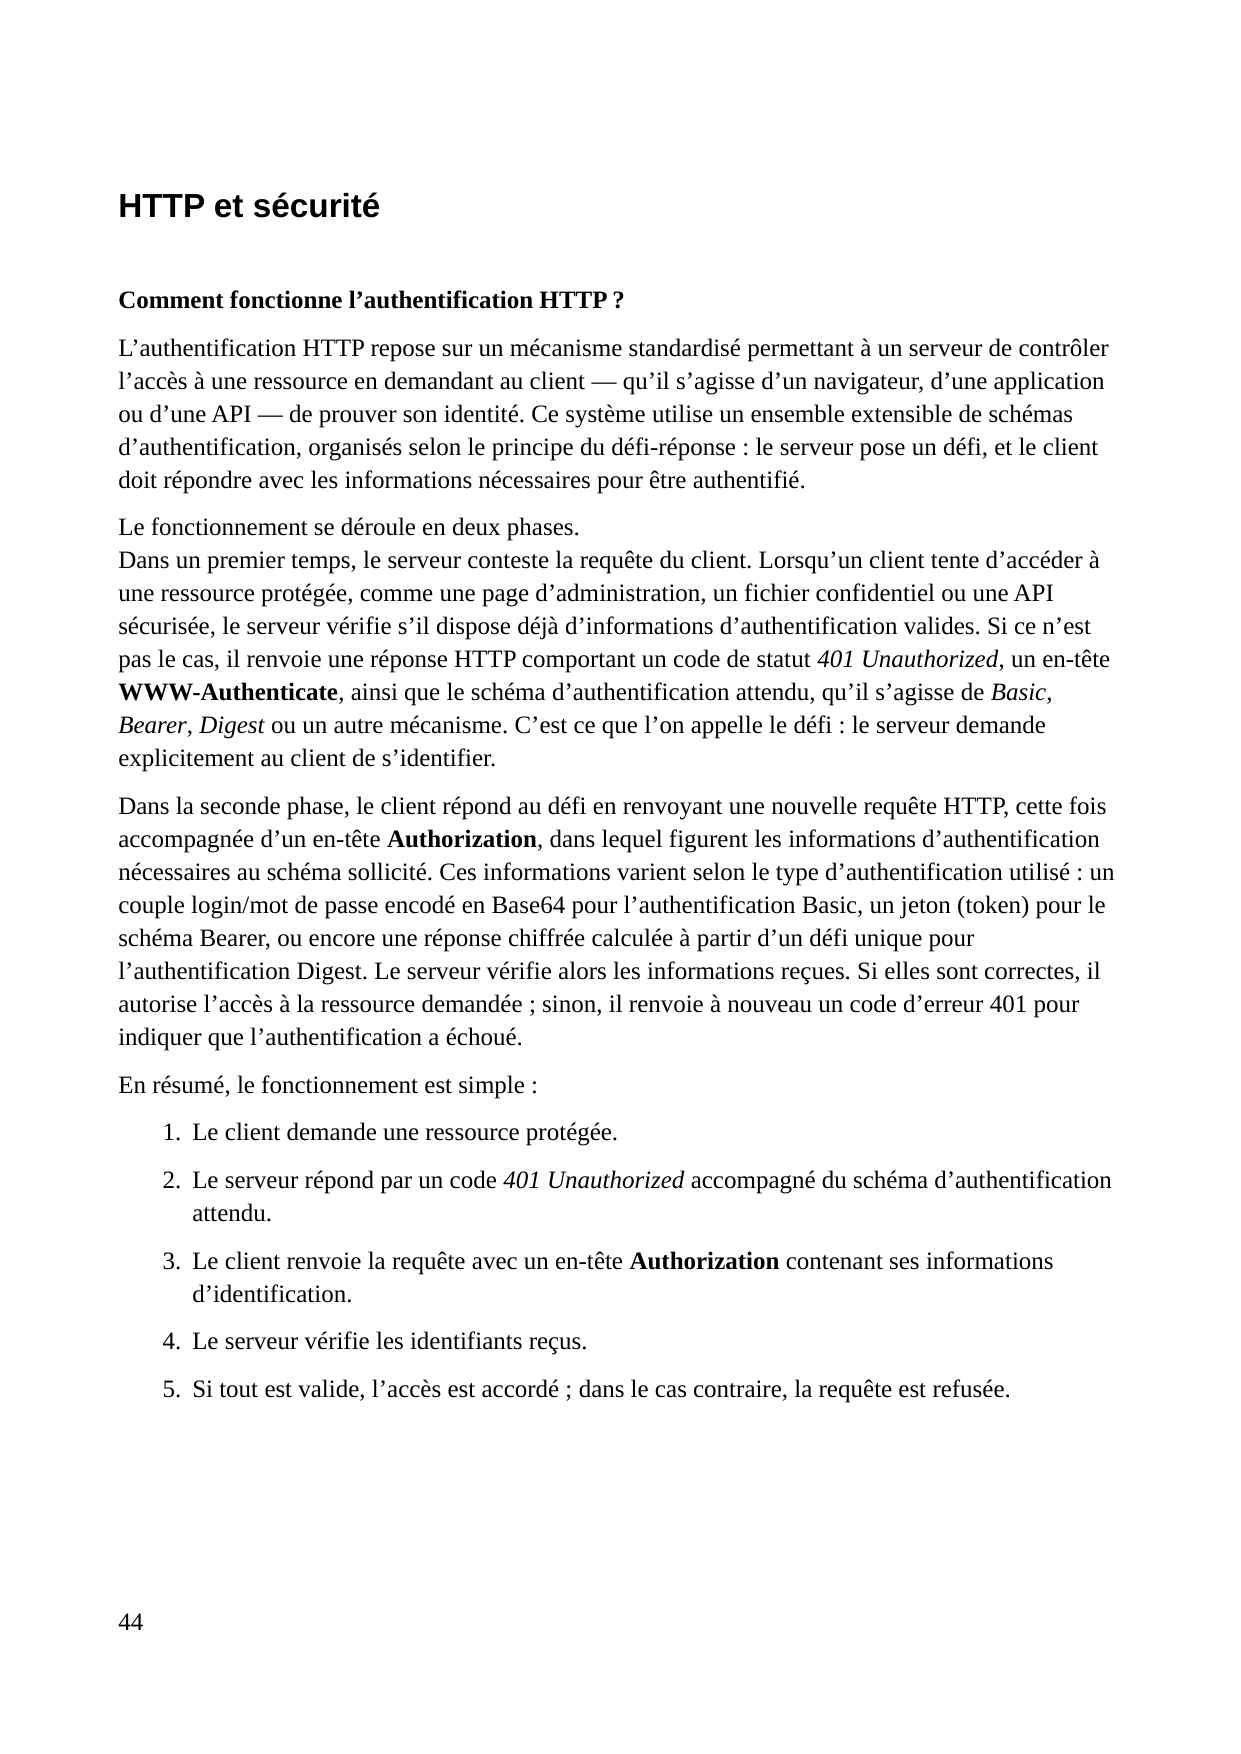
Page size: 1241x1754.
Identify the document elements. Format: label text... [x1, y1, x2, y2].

text En résumé, le fonctionnement est simple : [118, 1070, 1122, 1099]
list Le serveur vérifie les identifiants reçus. [162, 1326, 1122, 1355]
text Dans la seconde phase, le client répond au défi en renvoyant une nouvelle requête HTTP, cette fois accompagnée d’un en-tête Authorization, dans lequel figurent les informations d’authentification nécessaires au schéma sollicité. Ces informations varient selon le type d’authentification utilisé : un couple login/mot de passe encodé en Base64 pour l’authentification Basic, un jeton (token) pour le schéma Bearer, ou encore une réponse chiffrée calculée à partir d’un défi unique pour l’authentification Digest. Le serveur vérifie alors les informations reçues. Si elles sont correctes, il autorise l’accès à la ressource demandée ; sinon, il renvoie à nouveau un code d’erreur 401 pour indiquer que l’authentification a échoué. [118, 791, 1122, 1051]
list Le client demande une ressource protégée. [162, 1117, 1122, 1146]
text Le fonctionnement se déroule en deux phases. Dans un premier temps, le serveur conteste la requête du client. Lorsqu’un client tente d’accéder à une ressource protégée, comme une page d’administration, un fichier confidentiel ou une API sécurisée, le serveur vérifie s’il dispose déjà d’informations d’authentification valides. Si ce n’est pas le cas, il renvoie une réponse HTTP comportant un code de statut 401 Unauthorized, un en-tête WWW-Authenticate, ainsi que le schéma d’authentification attendu, qu’il s’agisse de Basic, Bearer, Digest ou un autre mécanisme. C’est ce que l’on appelle le défi : le serveur demande explicitement au client de s’identifier. [118, 512, 1122, 772]
list Le client renvoie la requête avec un en-tête Authorization contenant ses informations d’identification. [162, 1246, 1122, 1307]
list Si tout est valide, l’accès est accordé ; dans le cas contraire, la requête est refusée. [162, 1374, 1122, 1403]
text L’authentification HTTP repose sur un mécanisme standardisé permettant à un serveur de contrôler l’accès à une ressource en demandant au client — qu’il s’agisse d’un navigateur, d’une application ou d’une API — de prouver son identité. Ce système utilise un ensemble extensible de schémas d’authentification, organisés selon le principe du défi-réponse : le serveur pose un défi, et le client doit répondre avec les informations nécessaires pour être authentifié. [118, 333, 1122, 493]
list Le serveur répond par un code 401 Unauthorized accompagné du schéma d’authentification attendu. [162, 1165, 1122, 1227]
subtitle HTTP et sécurité [118, 187, 1122, 225]
text Comment fonctionne l’authentification HTTP ? [118, 285, 1122, 314]
